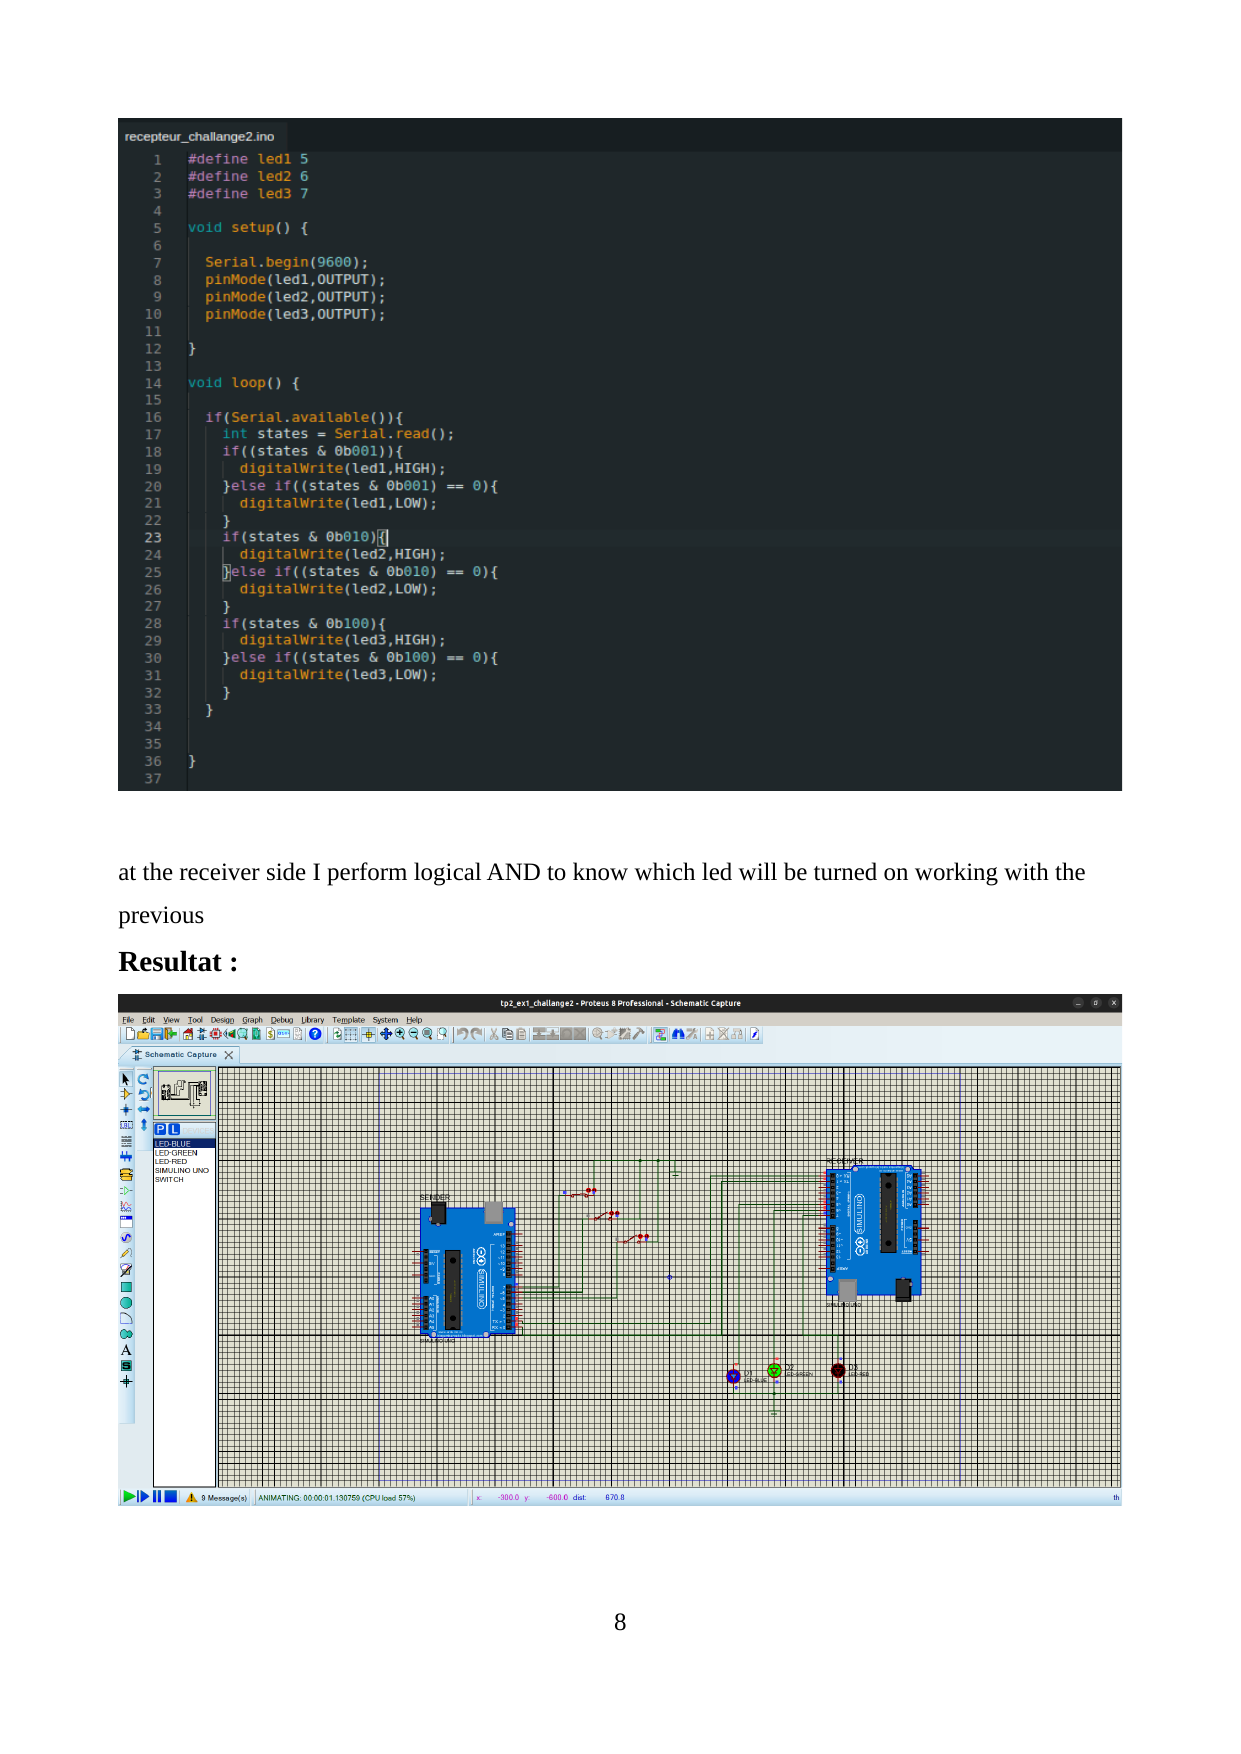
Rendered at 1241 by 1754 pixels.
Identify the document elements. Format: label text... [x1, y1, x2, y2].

text Resultat : [118, 944, 1122, 977]
picture [118, 118, 1123, 791]
picture [118, 994, 1123, 1506]
text at the receiver side I perform logical AND to know which led will be turned on working with the previous [118, 857, 1122, 929]
